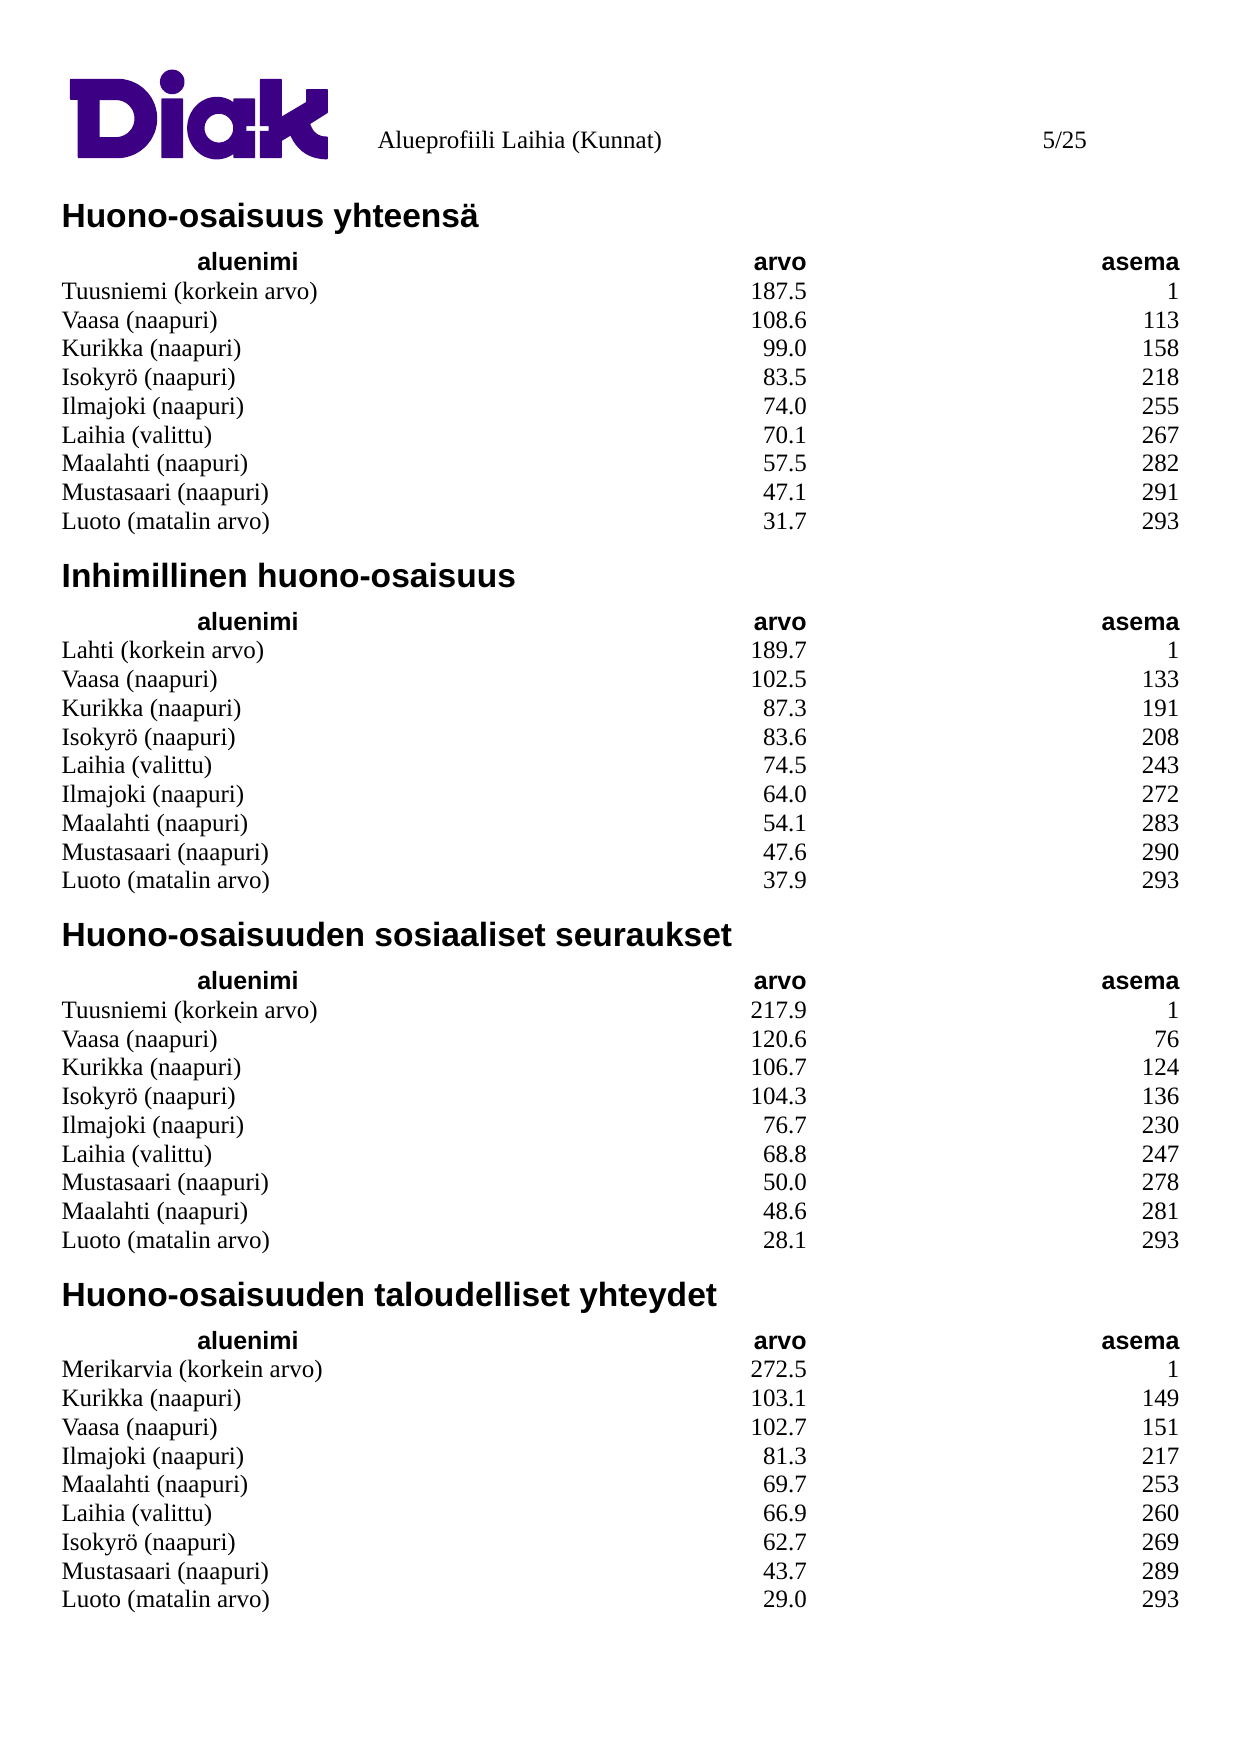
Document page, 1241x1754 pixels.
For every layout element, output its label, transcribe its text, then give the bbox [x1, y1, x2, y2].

table_cell 293 [806, 506, 1179, 535]
table_cell Isokyrö (naapuri) [61, 362, 434, 391]
table_cell Isokyrö (naapuri) [61, 1527, 434, 1556]
table_cell 290 [806, 837, 1179, 866]
table_cell 47.6 [434, 837, 806, 866]
table_cell 113 [806, 305, 1179, 333]
table_cell Lahti (korkein arvo) [61, 636, 434, 664]
table_cell Tuusniemi (korkein arvo) [61, 276, 434, 305]
table_cell 217.9 [434, 995, 806, 1024]
table_cell Merikarvia (korkein arvo) [61, 1355, 434, 1383]
table_cell 81.3 [434, 1441, 806, 1469]
table_cell 281 [806, 1196, 1179, 1225]
table_cell 54.1 [434, 808, 806, 837]
table_cell 64.0 [434, 779, 806, 808]
table_cell 104.3 [434, 1081, 806, 1110]
table_cell 102.7 [434, 1412, 806, 1441]
table_cell Kurikka (naapuri) [61, 1383, 434, 1412]
table_cell 74.0 [434, 391, 806, 420]
table_cell 103.1 [434, 1383, 806, 1412]
table_cell Mustasaari (naapuri) [61, 1556, 434, 1584]
table_cell Vaasa (naapuri) [61, 1412, 434, 1441]
table_cell 106.7 [434, 1053, 806, 1081]
table_cell Laihia (valittu) [61, 1498, 434, 1527]
table_cell 57.5 [434, 449, 806, 477]
table_cell 1 [806, 276, 1179, 305]
table_cell Ilmajoki (naapuri) [61, 1110, 434, 1139]
table_cell 187.5 [434, 276, 806, 305]
table_cell Luoto (matalin arvo) [61, 1585, 434, 1613]
table_cell 291 [806, 477, 1179, 506]
table_header arvo [434, 1326, 806, 1354]
table_cell 208 [806, 722, 1179, 751]
table_cell 272 [806, 779, 1179, 808]
table_cell 76 [806, 1024, 1179, 1052]
table_header aluenimi [61, 607, 434, 636]
table_cell Vaasa (naapuri) [61, 305, 434, 333]
table_header asema [806, 247, 1179, 276]
table_cell 87.3 [434, 693, 806, 722]
table_cell 48.6 [434, 1196, 806, 1225]
table_cell 74.5 [434, 751, 806, 779]
table_cell Laihia (valittu) [61, 751, 434, 779]
table_cell Maalahti (naapuri) [61, 808, 434, 837]
table_cell 230 [806, 1110, 1179, 1139]
table_cell 1 [806, 995, 1179, 1024]
table_header arvo [434, 607, 806, 636]
subtitle Huono-osaisuus yhteensä [61, 196, 1179, 235]
table_cell 83.5 [434, 362, 806, 391]
table_cell 66.9 [434, 1498, 806, 1527]
table_cell Maalahti (naapuri) [61, 449, 434, 477]
table_cell Luoto (matalin arvo) [61, 1225, 434, 1254]
table_cell Mustasaari (naapuri) [61, 477, 434, 506]
table_header arvo [434, 966, 806, 995]
table_cell Tuusniemi (korkein arvo) [61, 995, 434, 1024]
subtitle Huono-osaisuuden sosiaaliset seuraukset [61, 915, 1179, 954]
table_cell 50.0 [434, 1168, 806, 1196]
table_cell Ilmajoki (naapuri) [61, 391, 434, 420]
table_cell 293 [806, 1225, 1179, 1254]
table_header asema [806, 1326, 1179, 1354]
table_header asema [806, 966, 1179, 995]
table_cell 69.7 [434, 1470, 806, 1498]
table_cell 189.7 [434, 636, 806, 664]
table_cell Laihia (valittu) [61, 420, 434, 448]
table_cell 102.5 [434, 664, 806, 693]
table_header aluenimi [61, 247, 434, 276]
table_header asema [806, 607, 1179, 636]
table_cell 260 [806, 1498, 1179, 1527]
table_cell 149 [806, 1383, 1179, 1412]
table_cell 99.0 [434, 334, 806, 362]
table_cell 278 [806, 1168, 1179, 1196]
table_cell Isokyrö (naapuri) [61, 1081, 434, 1110]
table_cell 218 [806, 362, 1179, 391]
table_cell 68.8 [434, 1139, 806, 1167]
table_cell Kurikka (naapuri) [61, 693, 434, 722]
table_cell 37.9 [434, 866, 806, 894]
table_cell Kurikka (naapuri) [61, 334, 434, 362]
table_cell 255 [806, 391, 1179, 420]
table_cell 282 [806, 449, 1179, 477]
table_cell 1 [806, 1355, 1179, 1383]
table_cell 136 [806, 1081, 1179, 1110]
table_cell Luoto (matalin arvo) [61, 506, 434, 535]
table_cell Vaasa (naapuri) [61, 1024, 434, 1052]
subtitle Huono-osaisuuden taloudelliset yhteydet [61, 1274, 1179, 1313]
table_cell 267 [806, 420, 1179, 448]
table_cell 70.1 [434, 420, 806, 448]
table_cell 151 [806, 1412, 1179, 1441]
table_cell 269 [806, 1527, 1179, 1556]
table_cell 243 [806, 751, 1179, 779]
table_cell 124 [806, 1053, 1179, 1081]
table_cell 191 [806, 693, 1179, 722]
table_cell Maalahti (naapuri) [61, 1196, 434, 1225]
table_cell Mustasaari (naapuri) [61, 837, 434, 866]
table_cell 289 [806, 1556, 1179, 1584]
table_cell 76.7 [434, 1110, 806, 1139]
table_cell 217 [806, 1441, 1179, 1469]
table_cell 43.7 [434, 1556, 806, 1584]
table_cell Kurikka (naapuri) [61, 1053, 434, 1081]
table_header aluenimi [61, 966, 434, 995]
table_cell 31.7 [434, 506, 806, 535]
table_cell Ilmajoki (naapuri) [61, 779, 434, 808]
table_cell Ilmajoki (naapuri) [61, 1441, 434, 1469]
table_cell 62.7 [434, 1527, 806, 1556]
table_cell 1 [806, 636, 1179, 664]
table_cell Luoto (matalin arvo) [61, 866, 434, 894]
subtitle Inhimillinen huono-osaisuus [61, 556, 1179, 594]
table_cell 253 [806, 1470, 1179, 1498]
table_cell 158 [806, 334, 1179, 362]
table_cell Laihia (valittu) [61, 1139, 434, 1167]
table_cell 293 [806, 866, 1179, 894]
table_cell 293 [806, 1585, 1179, 1613]
table_cell 28.1 [434, 1225, 806, 1254]
table_header aluenimi [61, 1326, 434, 1354]
table_cell 133 [806, 664, 1179, 693]
table_cell 272.5 [434, 1355, 806, 1383]
table_cell Mustasaari (naapuri) [61, 1168, 434, 1196]
table_cell 83.6 [434, 722, 806, 751]
table_cell Maalahti (naapuri) [61, 1470, 434, 1498]
table_cell Isokyrö (naapuri) [61, 722, 434, 751]
table_cell 108.6 [434, 305, 806, 333]
table_cell 247 [806, 1139, 1179, 1167]
table_cell 47.1 [434, 477, 806, 506]
table_cell 283 [806, 808, 1179, 837]
table_cell 120.6 [434, 1024, 806, 1052]
table_cell Vaasa (naapuri) [61, 664, 434, 693]
table_cell 29.0 [434, 1585, 806, 1613]
table_header arvo [434, 247, 806, 276]
